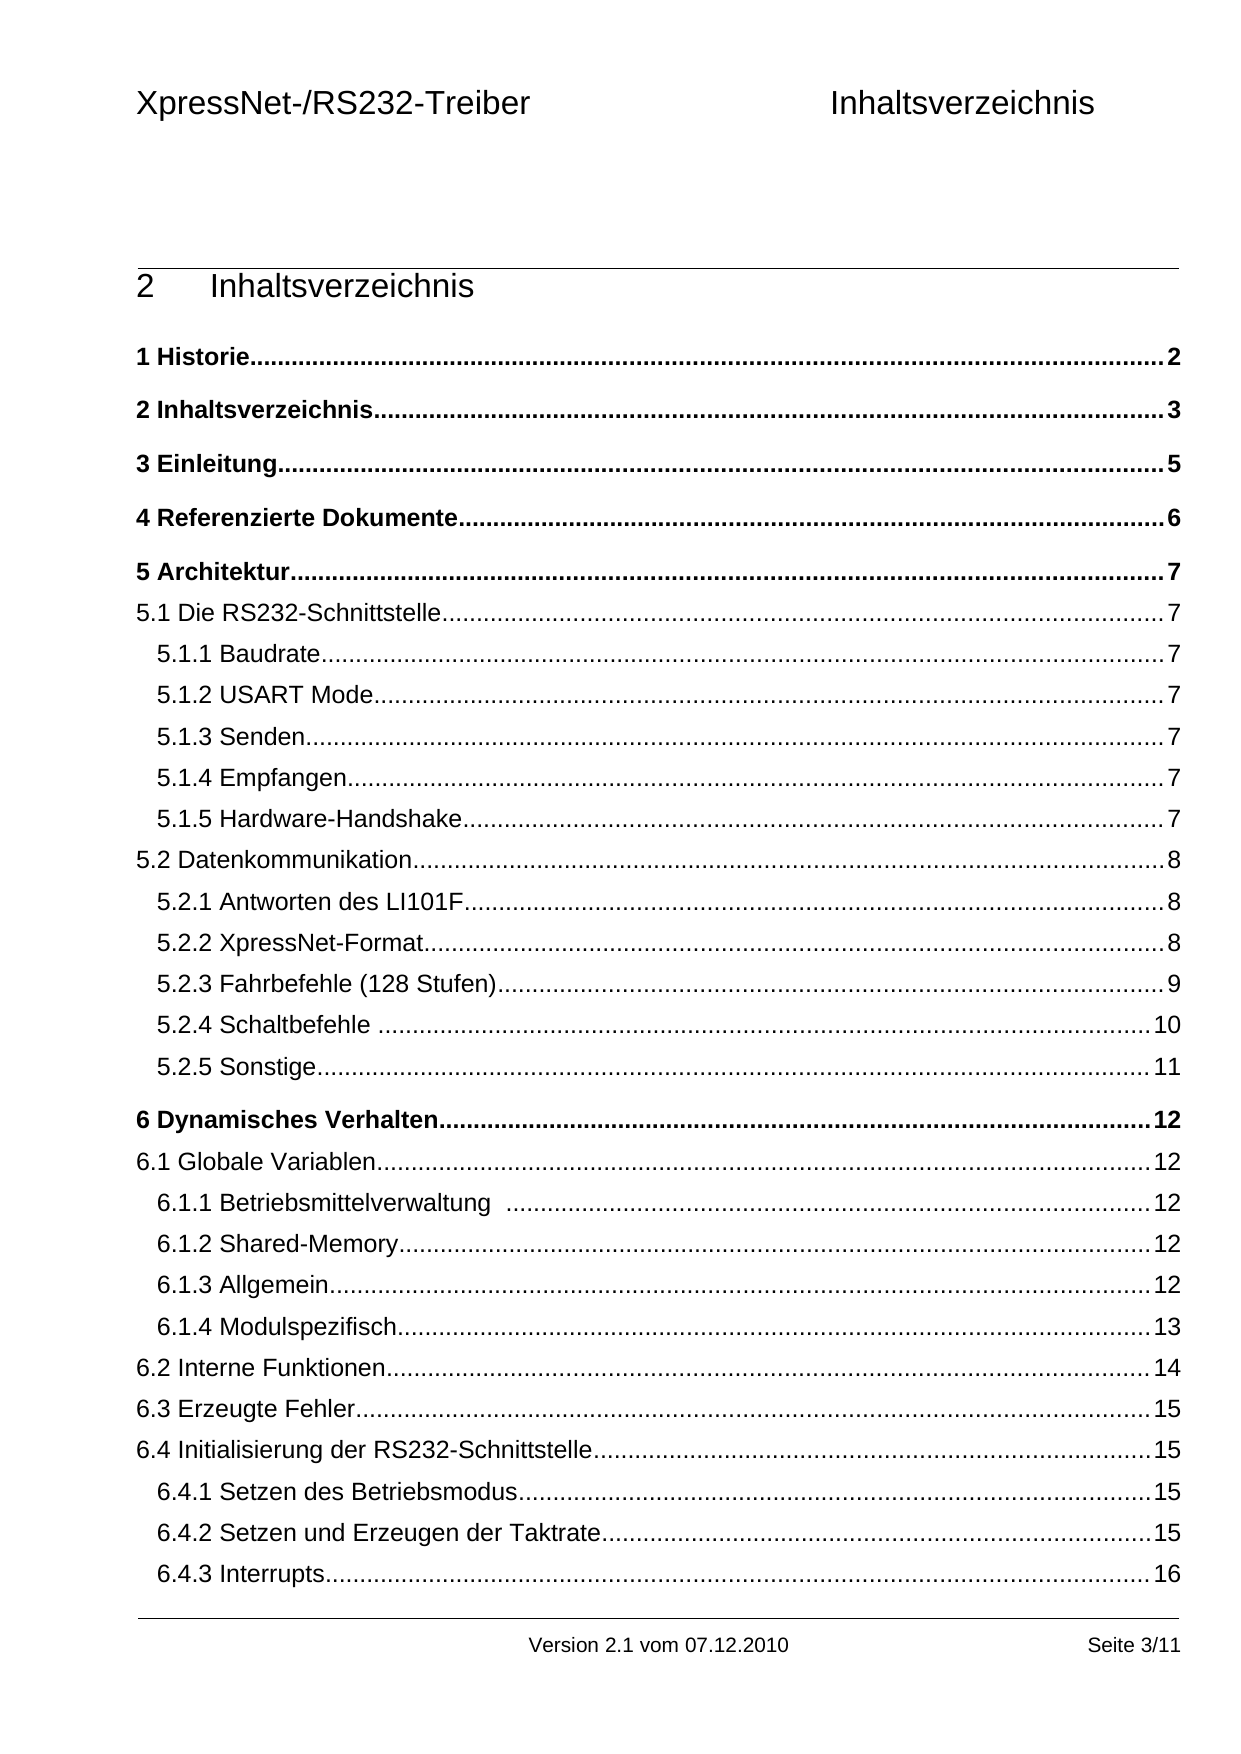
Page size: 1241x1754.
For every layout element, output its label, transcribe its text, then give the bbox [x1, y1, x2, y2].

text 6.3 Erzeugte Fehler 15 [136, 1394, 1181, 1423]
text 5.1.4 Empfangen 7 [157, 763, 1181, 792]
text 5.2.4 Schaltbefehle 10 [157, 1011, 1181, 1039]
text 5.2.5 Sonstige 11 [157, 1052, 1181, 1081]
text 5.1.1 Baudrate 7 [157, 639, 1181, 668]
text 6.1.3 Allgemein 12 [157, 1271, 1181, 1299]
text 6.1.2 Shared-Memory 12 [157, 1229, 1181, 1258]
subtitle Inhaltsverzeichnis [136, 289, 1181, 304]
text 4 Referenzierte Dokumente 6 [136, 503, 1181, 532]
text 6.4 Initialisierung der RS232-Schnittstelle 15 [136, 1436, 1181, 1464]
text 5.2.2 XpressNet-Format 8 [157, 928, 1181, 957]
text 6.4.3 Interrupts 16 [157, 1559, 1181, 1588]
text 6.2 Interne Funktionen 14 [136, 1353, 1181, 1382]
text 5.2.1 Antworten des LI101F 8 [157, 887, 1181, 916]
text 5.2 Datenkommunikation 8 [136, 846, 1181, 874]
text 1 Historie 2 [136, 342, 1181, 371]
text 5.2.3 Fahrbefehle (128 Stufen) 9 [157, 969, 1181, 998]
text 6.1 Globale Variablen 12 [136, 1147, 1181, 1176]
text 5.1 Die RS232-Schnittstelle 7 [136, 598, 1181, 627]
text 2 Inhaltsverzeichnis 3 [136, 396, 1181, 424]
text 5.1.2 USART Mode 7 [157, 681, 1181, 709]
text 6.4.2 Setzen und Erzeugen der Taktrate 15 [157, 1518, 1181, 1547]
text 5.1.5 Hardware-Handshake 7 [157, 804, 1181, 833]
text 6.4.1 Setzen des Betriebsmodus 15 [157, 1477, 1181, 1506]
text 5 Architektur 7 [136, 557, 1181, 586]
text 6 Dynamisches Verhalten 12 [136, 1106, 1181, 1134]
text 3 Einleitung 5 [136, 449, 1181, 478]
text 6.1.1 Betriebsmittelverwaltung 12 [157, 1188, 1181, 1217]
text 5.1.3 Senden 7 [157, 722, 1181, 751]
text 6.1.4 Modulspezifisch 13 [157, 1312, 1181, 1341]
